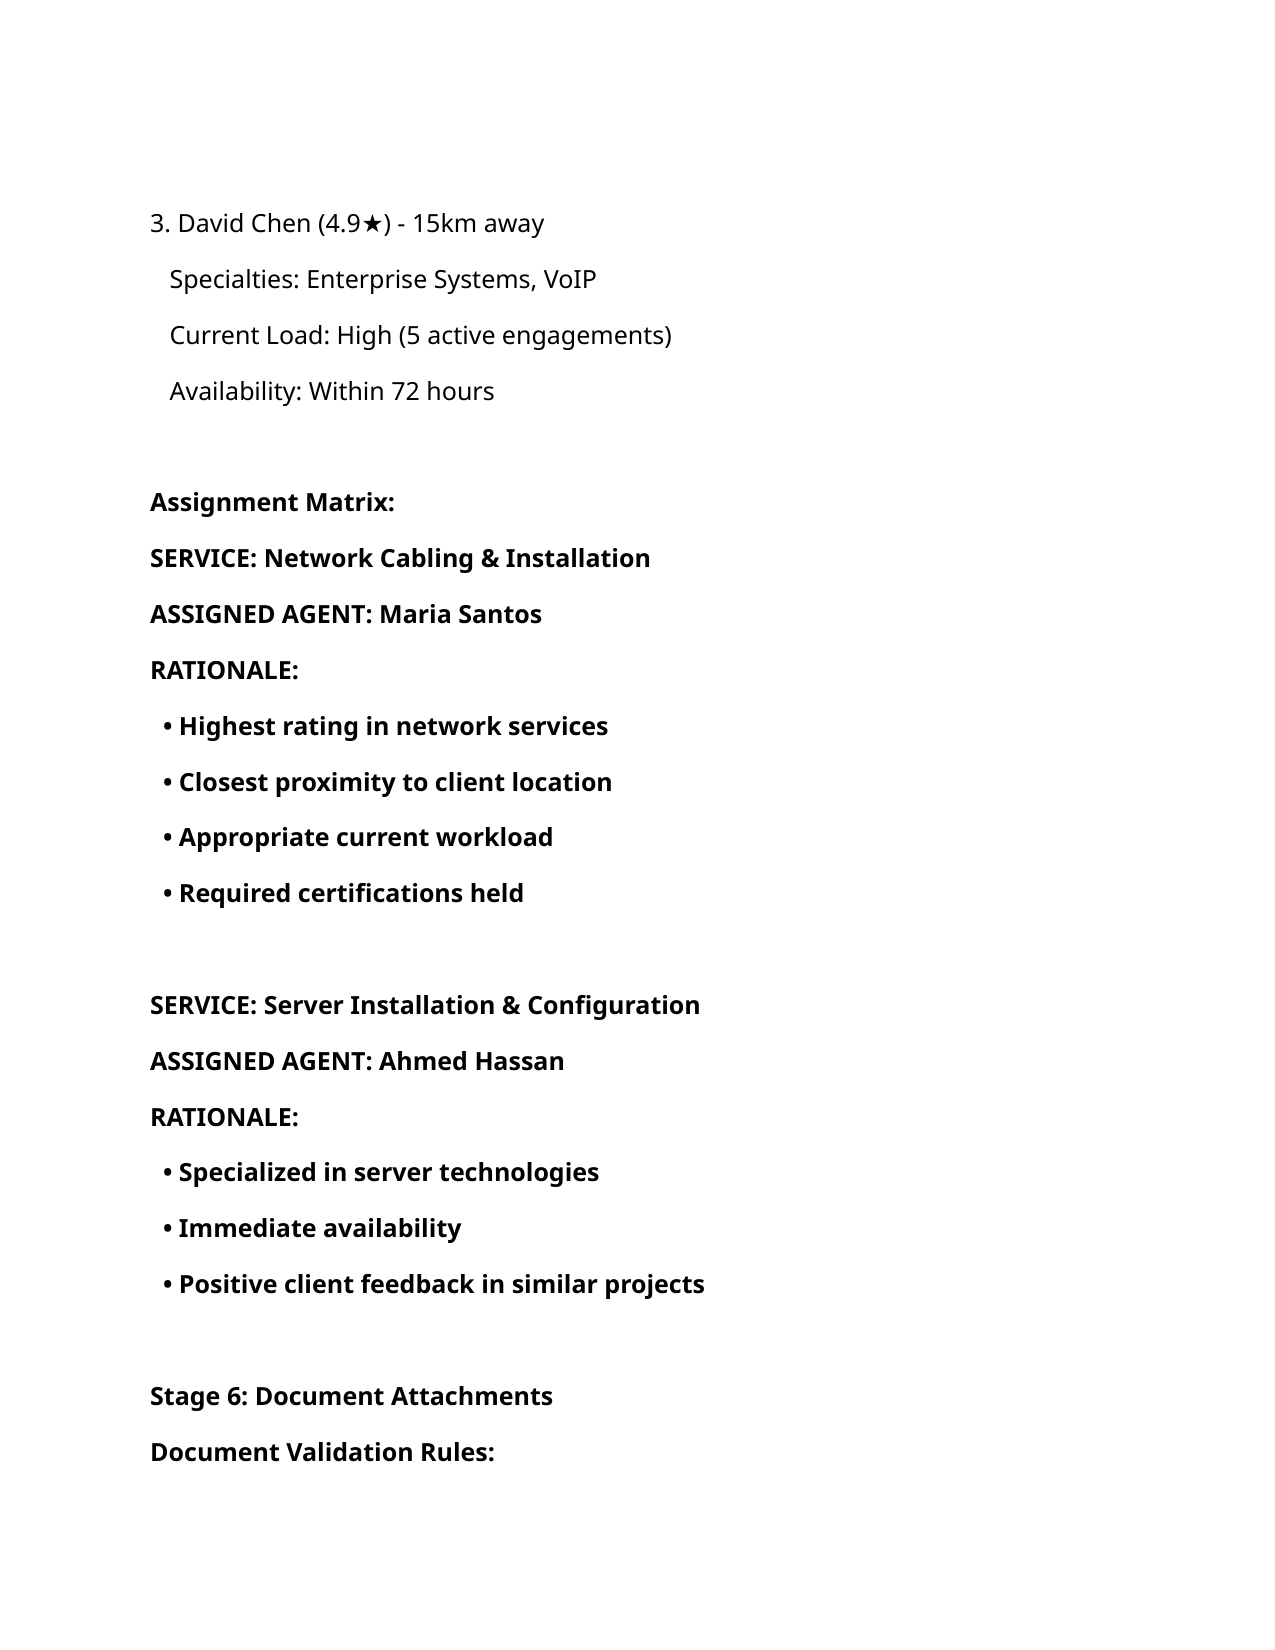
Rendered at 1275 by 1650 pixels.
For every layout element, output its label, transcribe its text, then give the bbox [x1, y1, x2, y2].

text • Positive client feedback in similar projects [150, 1267, 1125, 1301]
text 3. David Chen (4.9★) - 15km away [150, 206, 1125, 240]
text ASSIGNED AGENT: Ahmed Hassan [150, 1043, 1125, 1077]
text Specialties: Enterprise Systems, VoIP [150, 262, 1125, 296]
text • Highest rating in network services [150, 708, 1125, 742]
text RATIONALE: [150, 1099, 1125, 1133]
text Stage 6: Document Attachments [150, 1378, 1125, 1412]
text SERVICE: Network Cabling & Installation [150, 541, 1125, 575]
text • Appropriate current workload [150, 820, 1125, 854]
text Availability: Within 72 hours [150, 373, 1125, 407]
text • Closest proximity to client location [150, 764, 1125, 798]
text • Specialized in server technologies [150, 1155, 1125, 1189]
text ASSIGNED AGENT: Maria Santos [150, 597, 1125, 631]
text RATIONALE: [150, 652, 1125, 687]
text • Required certifications held [150, 876, 1125, 910]
text Assignment Matrix: [150, 485, 1125, 519]
text SERVICE: Server Installation & Configuration [150, 987, 1125, 1022]
text Document Validation Rules: [150, 1434, 1125, 1468]
text Current Load: High (5 active engagements) [150, 317, 1125, 352]
text • Immediate availability [150, 1211, 1125, 1245]
